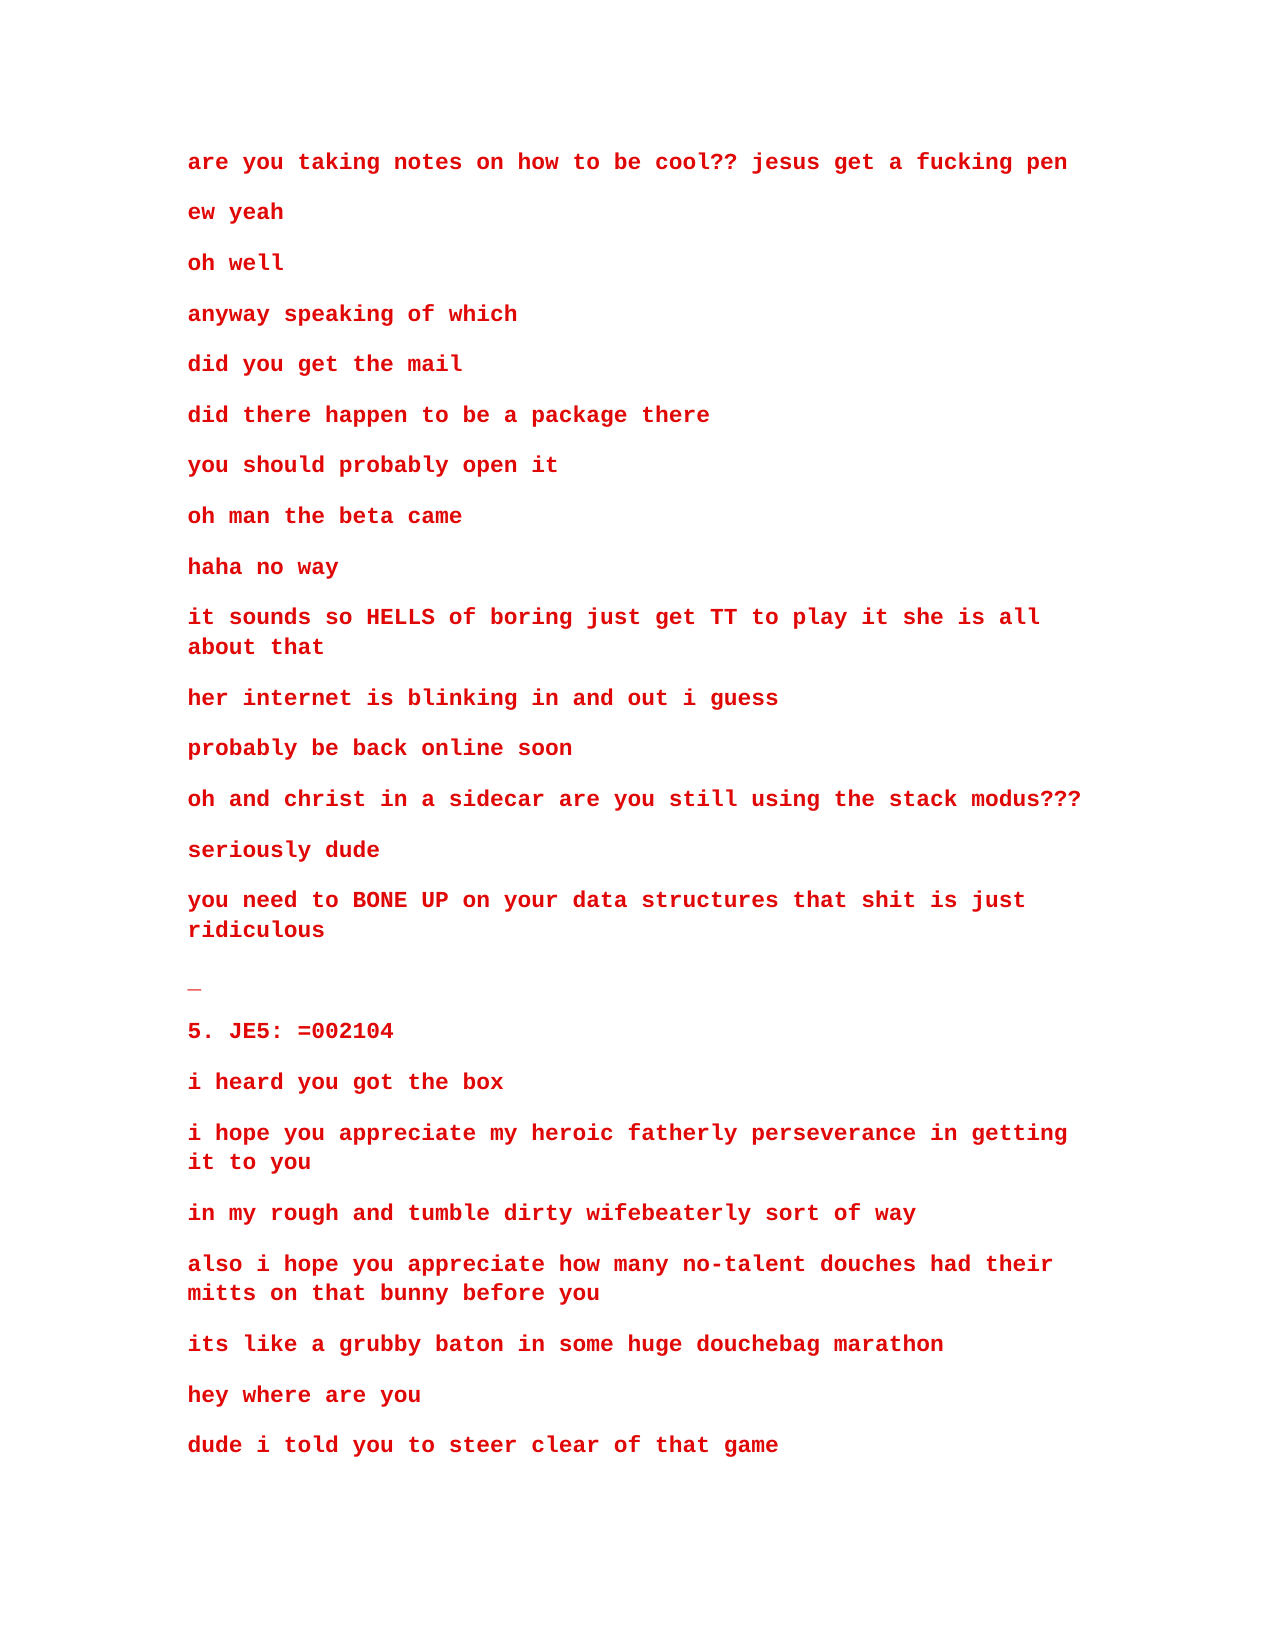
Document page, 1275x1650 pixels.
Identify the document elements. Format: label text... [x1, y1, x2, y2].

text in my rough and tumble dirty wifebeaterly sort of way [187, 1201, 1087, 1227]
text probably be back online soon [187, 737, 1087, 763]
text dude i told you to steer clear of that game [187, 1433, 1087, 1459]
text i hope you appreciate my heroic fatherly perseverance in getting it to you [187, 1121, 1087, 1177]
text its like a grubby baton in some huge douchebag marathon [187, 1332, 1087, 1358]
text are you taking notes on how to be cool?? jesus get a fucking pen [187, 150, 1087, 176]
text did you get the mail [187, 352, 1087, 378]
text _ [187, 969, 1087, 995]
text seriously dude [187, 838, 1087, 864]
text i heard you got the box [187, 1070, 1087, 1096]
text hey where are you [187, 1383, 1087, 1409]
text 5. JE5: =002104 [187, 1019, 1087, 1046]
text oh man the beta came [187, 504, 1087, 530]
text also i hope you appreciate how many no-talent douches had their mitts on that bunny before you [187, 1252, 1087, 1308]
text her internet is blinking in and out i guess [187, 686, 1087, 712]
text it sounds so HELLS of boring just get TT to play it she is all about that [187, 606, 1087, 661]
text oh well [187, 251, 1087, 277]
text ew yeah [187, 201, 1087, 227]
text haha no way [187, 555, 1087, 581]
text you need to BONE UP on your data structures that shit is just ridiculous [187, 888, 1087, 944]
text oh and christ in a sidecar are you still using the stack modus??? [187, 787, 1087, 813]
text did there happen to be a package there [187, 403, 1087, 429]
text anyway speaking of which [187, 302, 1087, 328]
text you should probably open it [187, 454, 1087, 480]
